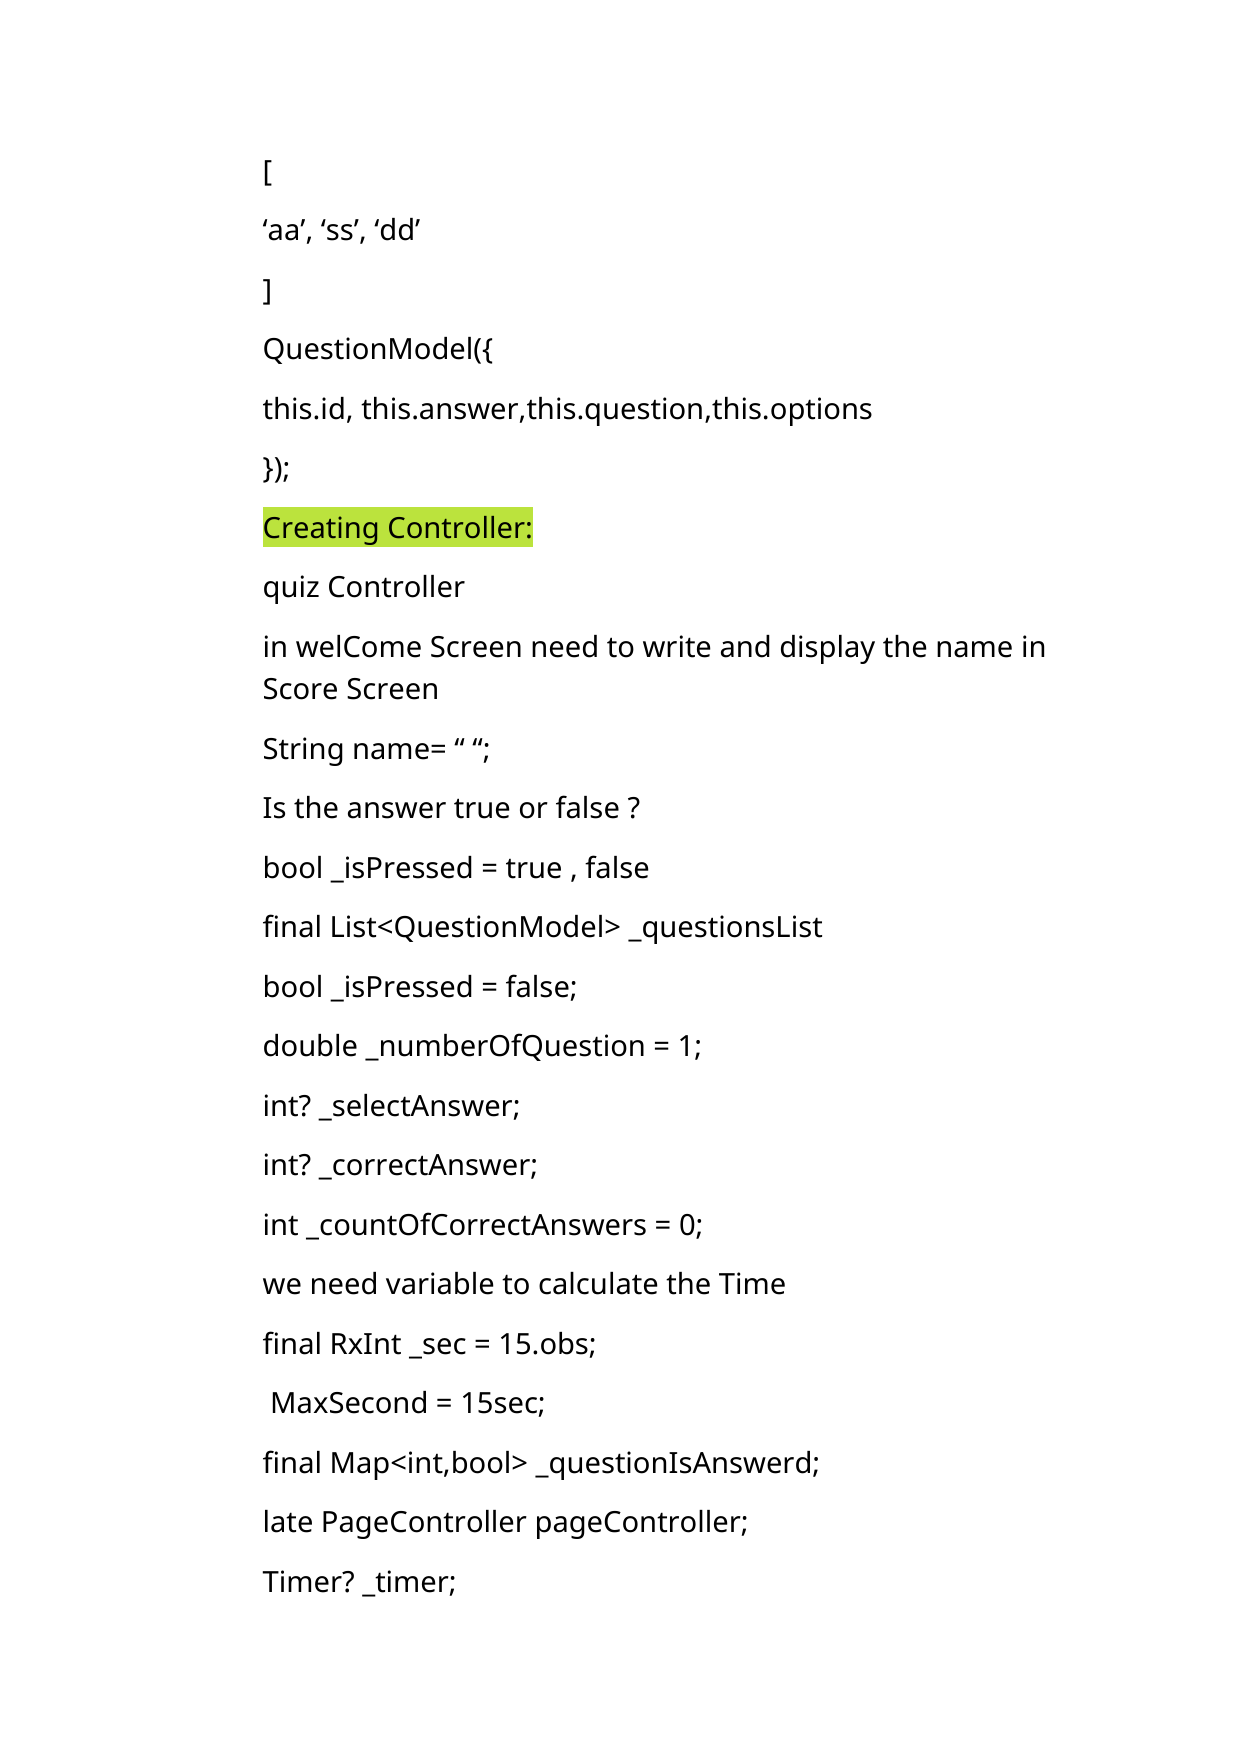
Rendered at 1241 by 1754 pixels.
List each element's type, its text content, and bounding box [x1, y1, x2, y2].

text bool _isPressed = false; [262, 966, 1053, 1006]
text MaxSecond = 15sec; [262, 1382, 1053, 1422]
text Is the answer true or false ? [262, 788, 1053, 827]
text QuestionModel({ [262, 328, 1053, 368]
text }); [262, 447, 1053, 487]
text String name= “ “; [262, 728, 1053, 768]
text int _countOfCorrectAnswers = 0; [262, 1204, 1053, 1244]
text final RxInt _sec = 15.obs; [262, 1323, 1053, 1363]
text double _numberOfQuestion = 1; [262, 1026, 1053, 1065]
text we need variable to calculate the Time [262, 1263, 1053, 1303]
text final Map<int,bool> _questionIsAnswerd; [262, 1442, 1053, 1482]
text in welCome Screen need to write and display the name in Score Screen [262, 626, 1053, 708]
text late PageController pageController; [262, 1501, 1053, 1541]
text quiz Controller [262, 566, 1053, 606]
text Timer? _timer; [262, 1561, 1053, 1601]
text final List<QuestionModel> _questionsList [262, 907, 1053, 946]
text Creating Controller: [262, 507, 1053, 547]
text this.id, this.answer,this.question,this.options [262, 388, 1053, 428]
text [ [262, 150, 1053, 190]
text ‘aa’, ‘ss’, ‘dd’ [262, 209, 1053, 249]
text bool _isPressed = true , false [262, 847, 1053, 887]
text int? _selectAnswer; [262, 1085, 1053, 1125]
text ] [262, 269, 1053, 309]
text int? _correctAnswer; [262, 1144, 1053, 1184]
